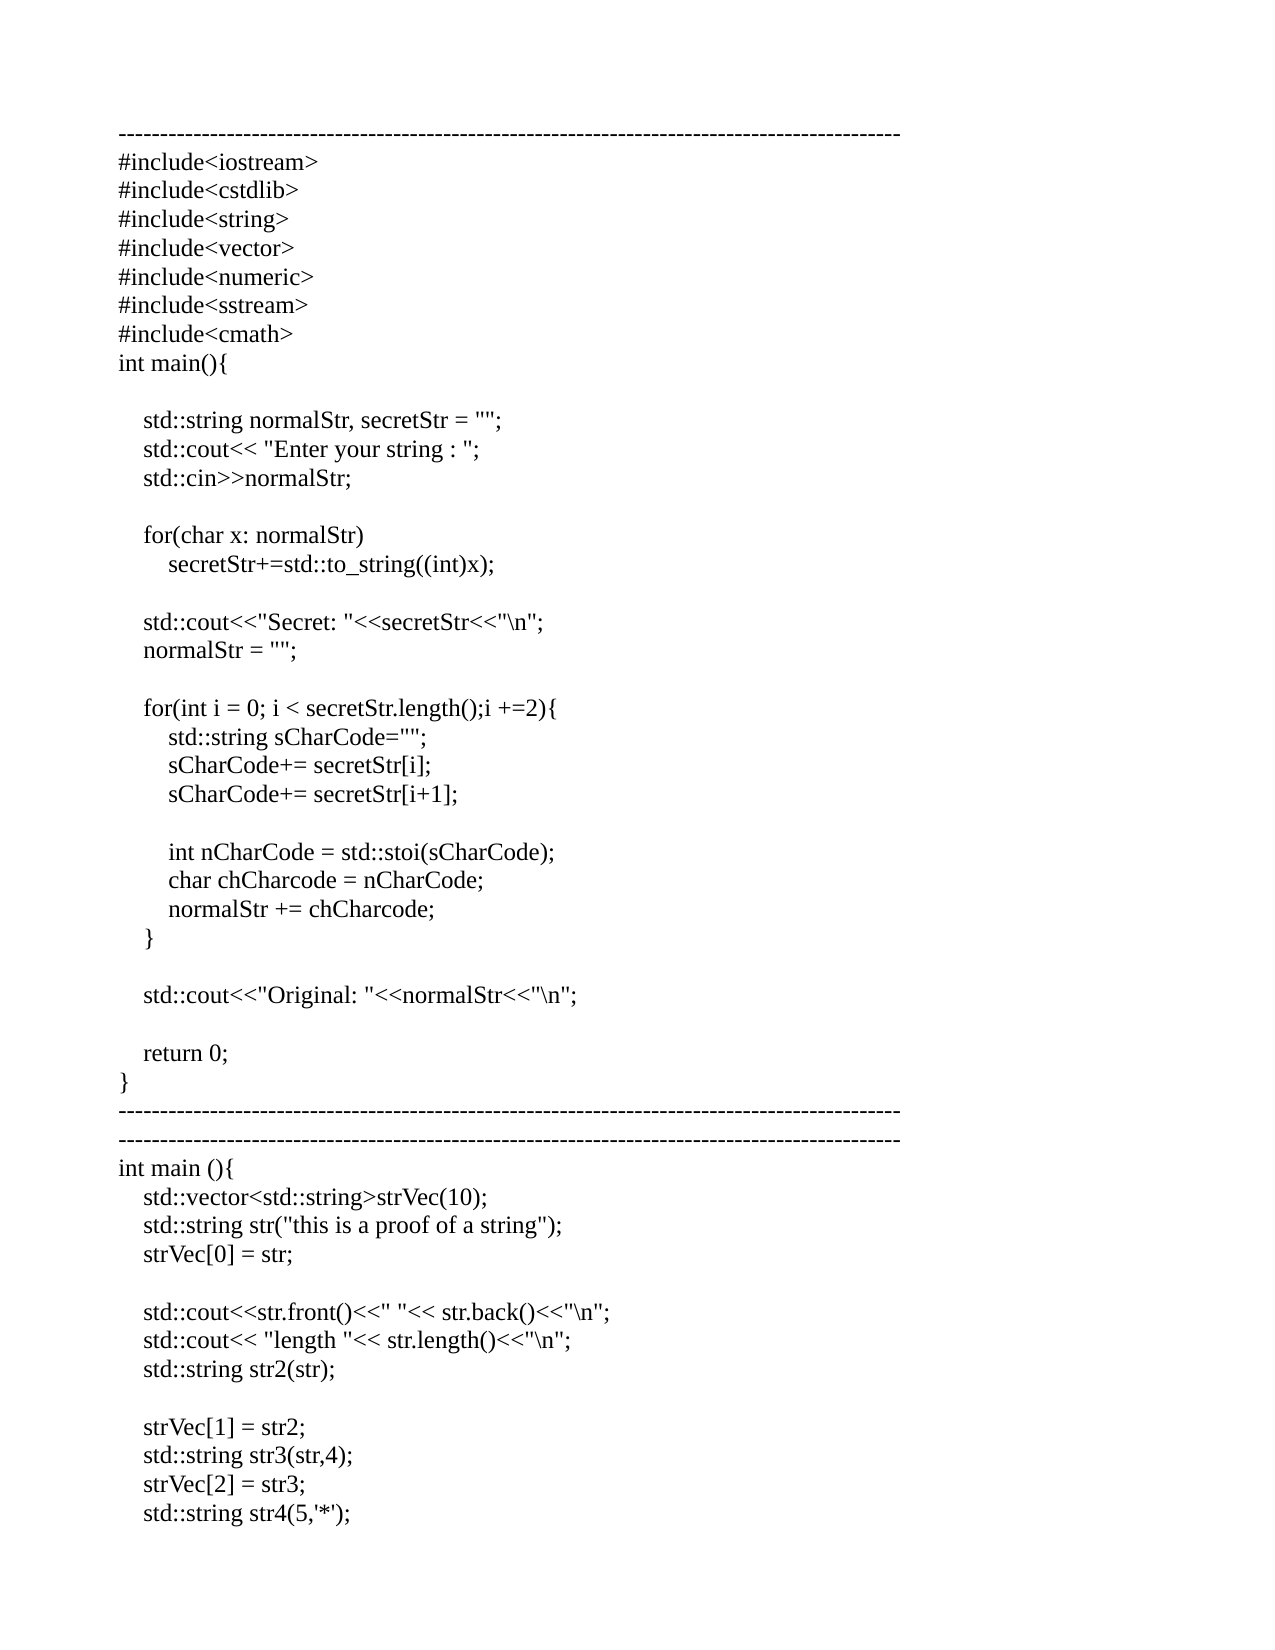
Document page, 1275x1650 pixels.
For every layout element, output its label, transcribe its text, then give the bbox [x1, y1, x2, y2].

text sCharCode+= secretStr[i]; [118, 751, 1157, 779]
text char chCharcode = nCharCode; [118, 866, 1157, 894]
text for(int i = 0; i < secretStr.length();i +=2){ [118, 693, 1157, 722]
text normalStr = ""; [118, 636, 1157, 664]
text std::cout<< "Enter your string : "; [118, 434, 1157, 463]
text std::string str4(5,'*'); [118, 1498, 1157, 1527]
text std::string str3(str,4); [118, 1441, 1157, 1469]
text strVec[0] = str; [118, 1239, 1157, 1268]
text #include<string> [118, 204, 1157, 233]
text for(char x: normalStr) [118, 521, 1157, 549]
text std::string str2(str); [118, 1354, 1157, 1383]
text std::string normalStr, secretStr = ""; [118, 406, 1157, 434]
text ---------------------------------------------------------------------------------------------- [118, 118, 1157, 147]
text sCharCode+= secretStr[i+1]; [118, 779, 1157, 808]
text ---------------------------------------------------------------------------------------------- [118, 1096, 1157, 1124]
text std::cin>>normalStr; [118, 463, 1157, 492]
text strVec[1] = str2; [118, 1412, 1157, 1441]
text strVec[2] = str3; [118, 1469, 1157, 1498]
text ---------------------------------------------------------------------------------------------- [118, 1124, 1157, 1153]
text #include<vector> [118, 233, 1157, 262]
text return 0; [118, 1038, 1157, 1067]
text #include<sstream> [118, 291, 1157, 319]
text #include<numeric> [118, 262, 1157, 291]
text std::string str("this is a proof of a string"); [118, 1211, 1157, 1239]
text int main(){ [118, 348, 1157, 377]
text normalStr += chCharcode; [118, 894, 1157, 923]
text #include<cmath> [118, 319, 1157, 348]
text std::cout<<"Secret: "<<secretStr<<"\n"; [118, 607, 1157, 636]
text std::cout<<"Original: "<<normalStr<<"\n"; [118, 981, 1157, 1009]
text } [118, 923, 1157, 952]
text int main (){ [118, 1153, 1157, 1182]
text int nCharCode = std::stoi(sCharCode); [118, 837, 1157, 866]
text std::vector<std::string>strVec(10); [118, 1182, 1157, 1211]
text } [118, 1067, 1157, 1096]
text std::cout<<str.front()<<" "<< str.back()<<"\n"; [118, 1297, 1157, 1326]
text #include<iostream> [118, 147, 1157, 176]
text secretStr+=std::to_string((int)x); [118, 549, 1157, 578]
text std::cout<< "length "<< str.length()<<"\n"; [118, 1326, 1157, 1354]
text #include<cstdlib> [118, 176, 1157, 204]
text std::string sCharCode=""; [118, 722, 1157, 751]
